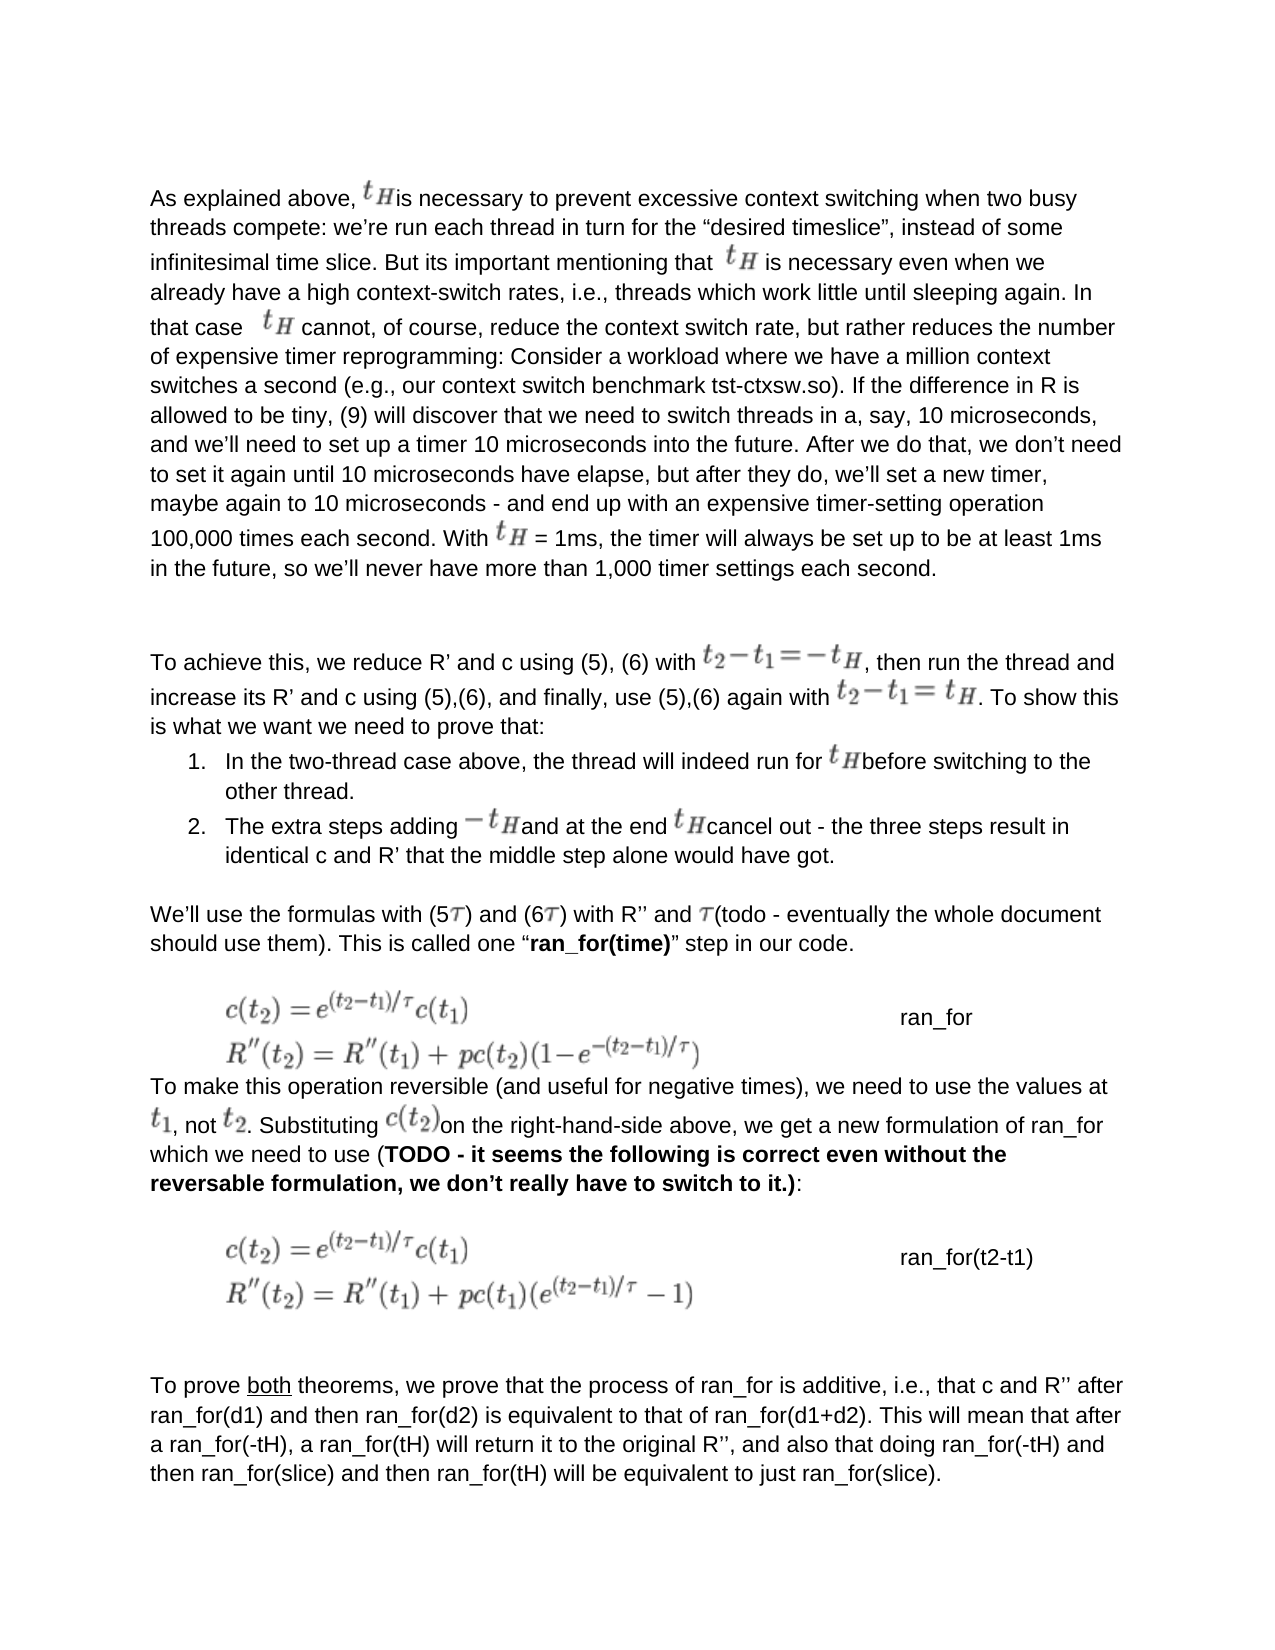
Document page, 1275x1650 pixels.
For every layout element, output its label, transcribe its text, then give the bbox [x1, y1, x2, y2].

picture [702, 643, 864, 670]
picture [150, 1106, 172, 1134]
picture [225, 1274, 693, 1311]
picture [449, 906, 465, 923]
picture [725, 243, 759, 271]
text ran_for(t2-t1) [150, 1230, 1125, 1271]
text maybe again to 10 microseconds - and end up with an expensive timer-setting operation 100,000 times each second. With = 1ms, the timer will always be set up to be at least 1ms in the future, so we’ll never have more than 1,000 timer settings each second. [150, 491, 1125, 581]
picture [836, 678, 978, 706]
picture [262, 308, 295, 335]
list The extra steps adding and at the end cancel out - the three steps result in identical c and R’ that the middle step alone would have got. [187, 808, 1125, 868]
picture [464, 807, 521, 835]
list In the two-thread case above, the thread will indeed run for before switching to the other thread. [187, 743, 1125, 804]
text To achieve this, we reduce R’ and c using (5), (6) with , then run the thread and increase its R’ and c using (5),(6), and finally, use (5),(6) again with . To show this is what we want we need to prove that: [150, 643, 1125, 739]
text To make this operation reversible (and useful for negative times), we need to use the values at , not . Substituting on the right-hand-side above, we get a new formulation of ran_for which we need to use (TODO - it seems the following is correct even without the reversable formulation, we don’t really have to switch to it.): [150, 1074, 1125, 1197]
picture [828, 743, 862, 770]
text As explained above, is necessary to prevent excessive context switching when two busy threads compete: we’re run each thread in turn for the “desired timeslice”, instead of some infinitesimal time slice. But its important mentioning that is necessary even when we already have a high context-switch rates, i.e., threads which work little until sleeping again. In that case cannot, of course, reduce the context switch rate, but rather reduces the number of expensive timer reprogramming: Consider a workload where we have a million context switches a second (e.g., our context switch benchmark tst-ctxsw.so). If the difference in R is allowed to be tiny, (9) will discover that we need to switch threads in a, say, 10 microseconds, and we’ll need to set up a timer 10 microseconds into the future. After we do that, we don’t need to set it again until 10 microseconds have elapse, but after they do, we’ll set a new timer, [150, 179, 1125, 487]
text To prove both theorems, we prove that the process of ran_for is additive, i.e., that c and R’’ after ran_for(d1) and then ran_for(d2) is equivalent to that of ran_for(d1+d2). This will mean that after a ran_for(-tH), a ran_for(tH) will return it to the original R’’, and also that doing ran_for(-tH) and then ran_for(slice) and then ran_for(tH) will be equivalent to just ran_for(slice). [150, 1373, 1125, 1487]
picture [495, 520, 528, 547]
text ran_for [150, 990, 1125, 1031]
picture [698, 906, 714, 923]
text We’ll use the formulas with (5) and (6) with R’’ and (todo - eventually the whole document should use them). This is called one “ran_for(time)” step in our code. [150, 902, 1125, 957]
picture [222, 1106, 247, 1134]
picture [225, 1230, 468, 1266]
picture [543, 906, 560, 923]
picture [362, 179, 396, 206]
picture [385, 1103, 440, 1134]
picture [673, 807, 707, 835]
picture [225, 989, 468, 1026]
picture [225, 1034, 699, 1071]
